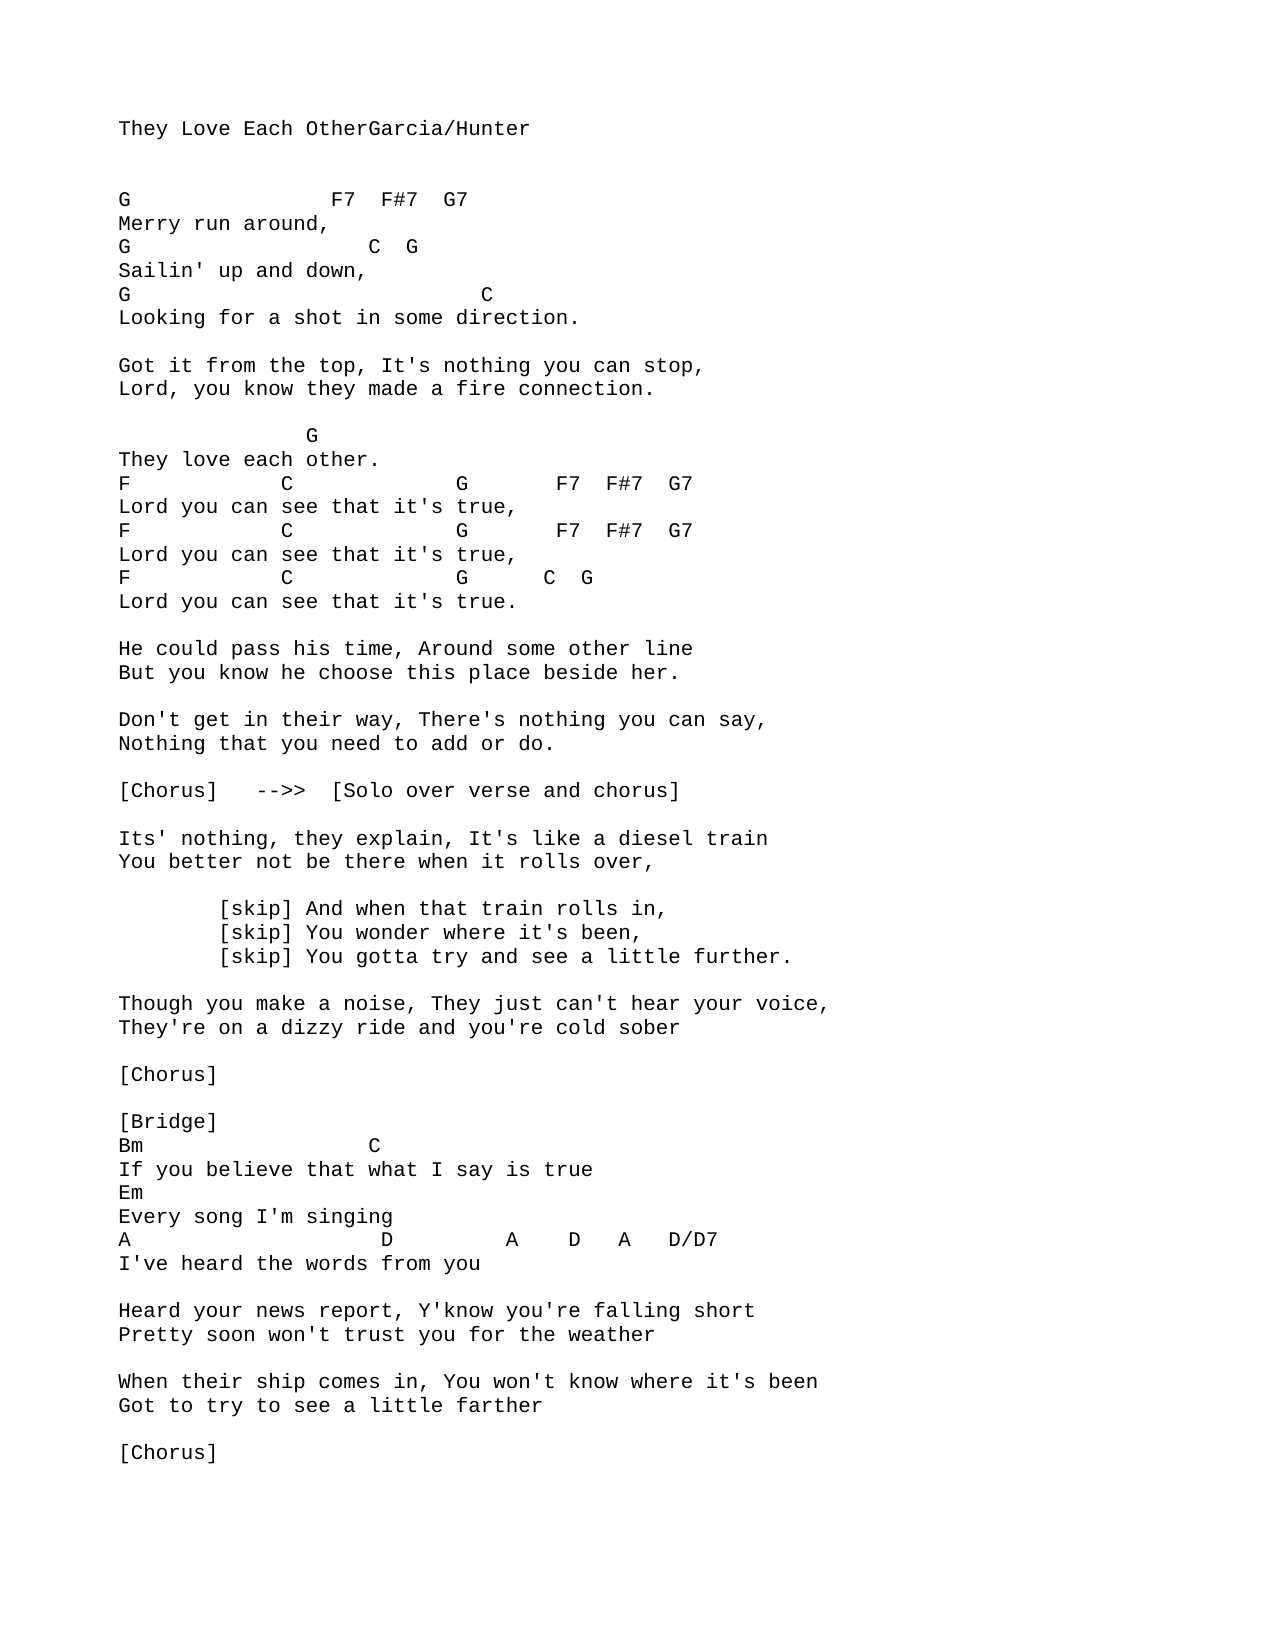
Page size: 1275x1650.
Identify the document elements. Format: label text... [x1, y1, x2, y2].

text G [118, 426, 1157, 449]
text Lord, you know they made a fire connection. [118, 378, 1157, 402]
text Lord you can see that it's true. [118, 591, 1157, 615]
text F C G F7 F#7 G7 [118, 520, 1157, 544]
text [Chorus] [118, 1442, 1157, 1466]
text Pretty soon won't trust you for the weather [118, 1324, 1157, 1348]
text They Love Each OtherGarcia/Hunter [118, 118, 1157, 142]
text Merry run around, [118, 213, 1157, 236]
text Don't get in their way, There's nothing you can say, [118, 709, 1157, 733]
text [skip] You gotta try and see a little further. [118, 946, 1157, 969]
text Every song I'm singing [118, 1206, 1157, 1229]
text Lord you can see that it's true, [118, 496, 1157, 520]
text Got it from the top, It's nothing you can stop, [118, 354, 1157, 378]
text They love each other. [118, 449, 1157, 473]
text Though you make a noise, They just can't hear your voice, [118, 993, 1157, 1017]
text Em [118, 1182, 1157, 1206]
text Heard your news report, Y'know you're falling short [118, 1300, 1157, 1324]
text Looking for a shot in some direction. [118, 307, 1157, 331]
text G C [118, 284, 1157, 307]
text F C G F7 F#7 G7 [118, 473, 1157, 496]
text F C G C G [118, 567, 1157, 591]
text Nothing that you need to add or do. [118, 733, 1157, 757]
text If you believe that what I say is true [118, 1158, 1157, 1182]
text Bm C [118, 1135, 1157, 1158]
text G C G [118, 236, 1157, 260]
text He could pass his time, Around some other line [118, 638, 1157, 662]
text [skip] And when that train rolls in, [118, 898, 1157, 922]
text Got to try to see a little farther [118, 1395, 1157, 1419]
text [Chorus] [118, 1064, 1157, 1088]
text [Bridge] [118, 1111, 1157, 1135]
text A D A D A D/D7 [118, 1229, 1157, 1253]
text But you know he choose this place beside her. [118, 662, 1157, 686]
text G F7 F#7 G7 [118, 189, 1157, 213]
text [skip] You wonder where it's been, [118, 922, 1157, 946]
text I've heard the words from you [118, 1253, 1157, 1277]
text Its' nothing, they explain, It's like a diesel train [118, 827, 1157, 851]
text [Chorus] -->> [Solo over verse and chorus] [118, 780, 1157, 804]
text Sailin' up and down, [118, 260, 1157, 284]
text You better not be there when it rolls over, [118, 851, 1157, 875]
text Lord you can see that it's true, [118, 544, 1157, 567]
text When their ship comes in, You won't know where it's been [118, 1371, 1157, 1395]
text They're on a dizzy ride and you're cold sober [118, 1017, 1157, 1040]
